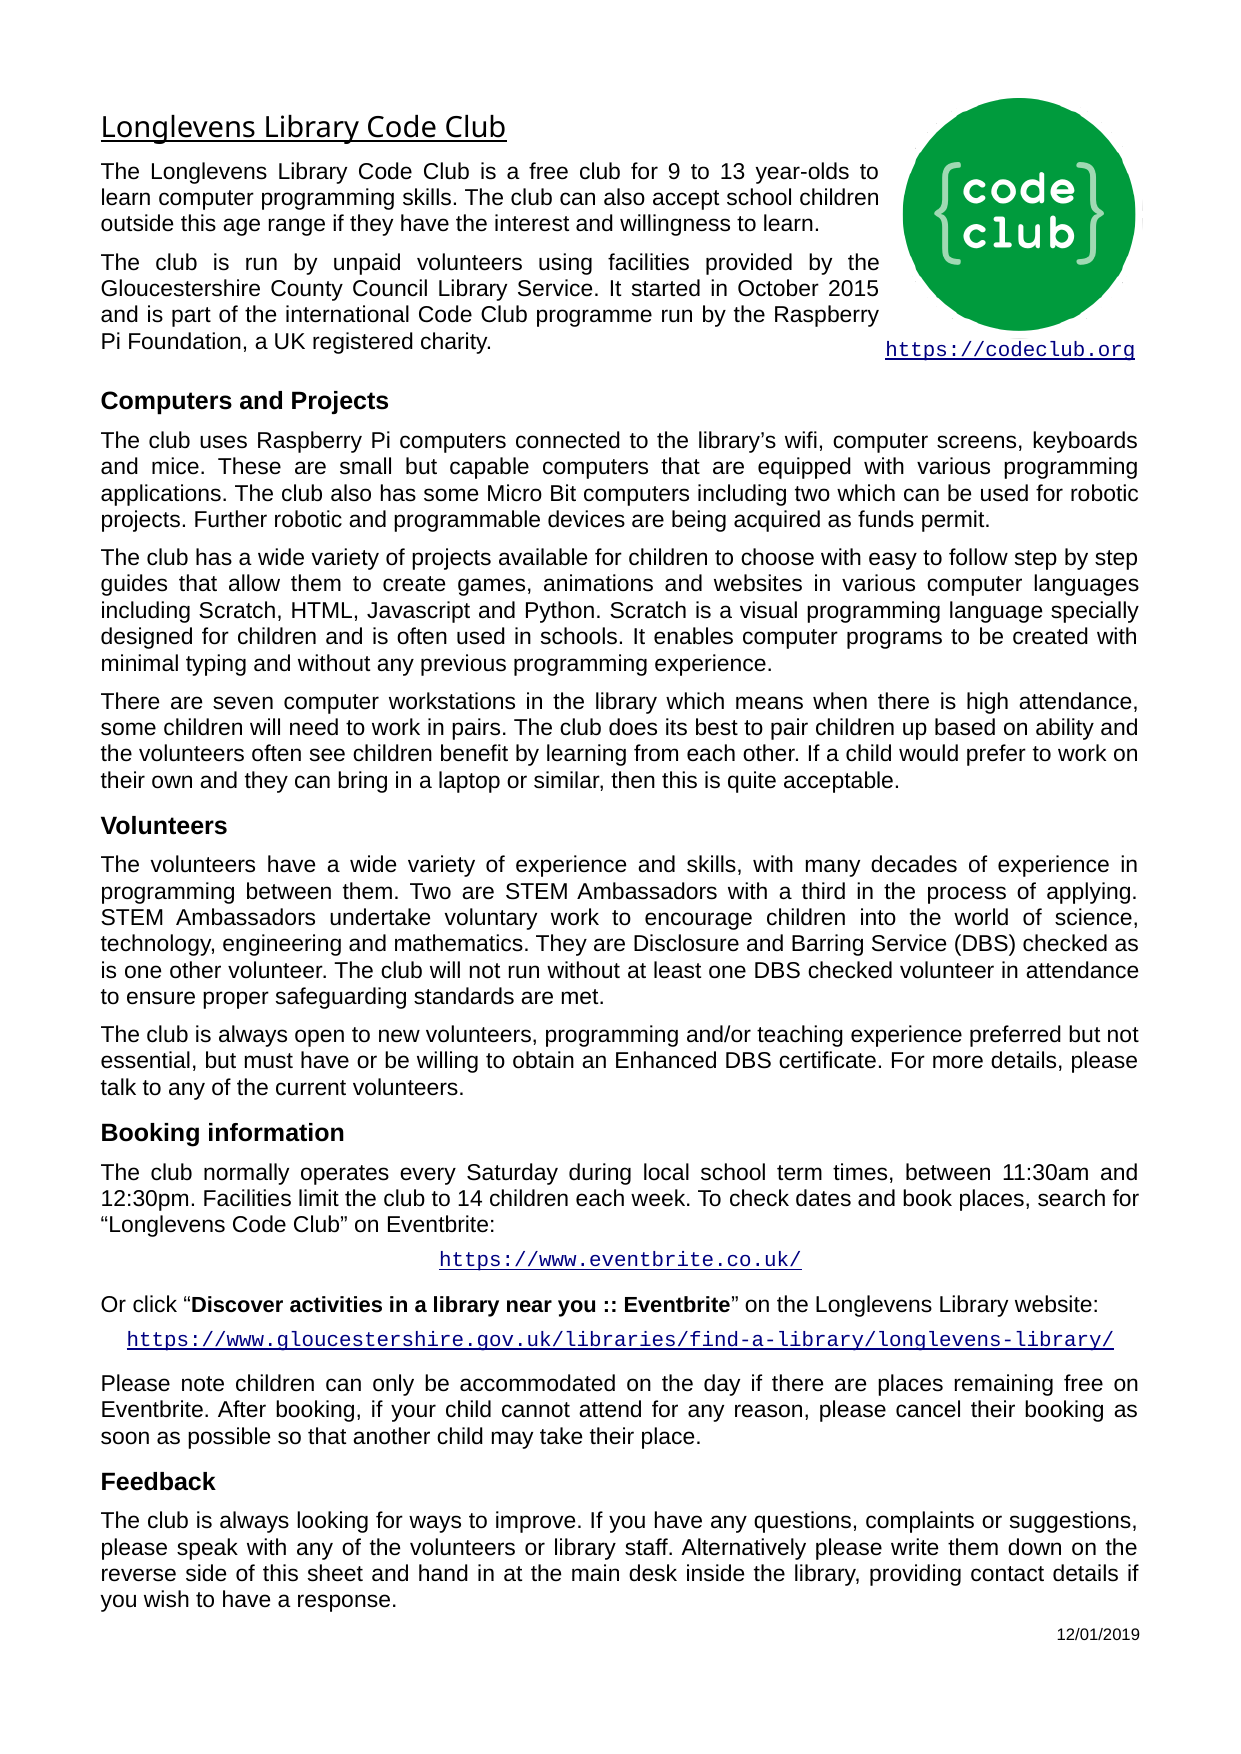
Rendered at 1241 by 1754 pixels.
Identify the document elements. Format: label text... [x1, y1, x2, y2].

title Booking information [100, 1118, 1140, 1147]
text The volunteers have a wide variety of experience and skills, with many decades of experience in programming between them. Two are STEM Ambassadors with a third in the process of applying. STEM Ambassadors undertake voluntary work to encourage children into the world of science, technology, engineering and mathematics. They are Disclosure and Barring Service (DBS) checked as is one other volunteer. The club will not run without at least one DBS checked volunteer in attendance to ensure proper safeguarding standards are met. [100, 851, 1140, 1009]
text https://www.eventbrite.co.uk/ [100, 1249, 1140, 1273]
title Feedback [100, 1467, 1140, 1496]
text The club is always looking for ways to improve. If you have any questions, complaints or suggestions, please speak with any of the volunteers or library staff. Alternatively please write them down on the reverse side of this sheet and hand in at the main desk inside the library, providing contact details if you wish to have a response. [100, 1507, 1140, 1613]
text The club is always open to new volunteers, programming and/or teaching experience preferred but not essential, but must have or be willing to obtain an Enhanced DBS certificate. For more details, please talk to any of the current volunteers. [100, 1021, 1140, 1100]
picture [895, 91, 1143, 339]
text The club has a wide variety of projects available for children to choose with easy to follow step by step guides that allow them to create games, animations and websites in various computer languages including Scratch, HTML, Javascript and Python. Scratch is a visual programming language specially designed for children and is often used in schools. It enables computer programs to be created with minimal typing and without any previous programming experience. [100, 544, 1140, 676]
text Please note children can only be accommodated on the day if there are places remaining free on Eventbrite. After booking, if your child cannot attend for any reason, please cancel their booking as soon as possible so that another child may take their place. [100, 1370, 1140, 1449]
table_header https://codeclub.org [880, 89, 1140, 369]
text There are seven computer workstations in the library which means when there is high attendance, some children will need to work in pairs. The club does its best to pair children up based on ability and the volunteers often see children benefit by learning from each other. If a child would prefer to work on their own and they can bring in a laptop or similar, then this is quite acceptable. [100, 688, 1140, 793]
text 12/01/2019 [100, 1624, 1140, 1644]
text The club uses Raspberry Pi computers connected to the library’s wifi, computer screens, keyboards and mice. These are small but capable computers that are equipped with various programming applications. The club also has some Micro Bit computers including two which can be used for robotic projects. Further robotic and programmable devices are being acquired as funds permit. [100, 427, 1140, 532]
text https://www.gloucestershire.gov.uk/libraries/find-a-library/longlevens-library/ [100, 1329, 1140, 1352]
table_header Longlevens Library Code Club The Longlevens Library Code Club is a free club for 9 to 13 year-olds to learn computer programming skills. The club can also accept school children outside this age range if they have the interest and willingness to learn. The club is run by unpaid volunteers using facilities provided by the Gloucestershire County Council Library Service. It started in October 2015 and is part of the international Code Club programme run by the Raspberry Pi Foundation, a UK registered charity. [100, 89, 880, 369]
text Or click “Discover activities in a library near you :: Eventbrite” on the Longlevens Library website: [100, 1291, 1140, 1317]
title Volunteers [100, 811, 1140, 839]
text The club normally operates every Saturday during local school term times, between 11:30am and 12:30pm. Facilities limit the club to 14 children each week. To check dates and book places, search for “Longlevens Code Club” on Eventbrite: [100, 1158, 1140, 1237]
title Computers and Projects [100, 386, 1140, 415]
